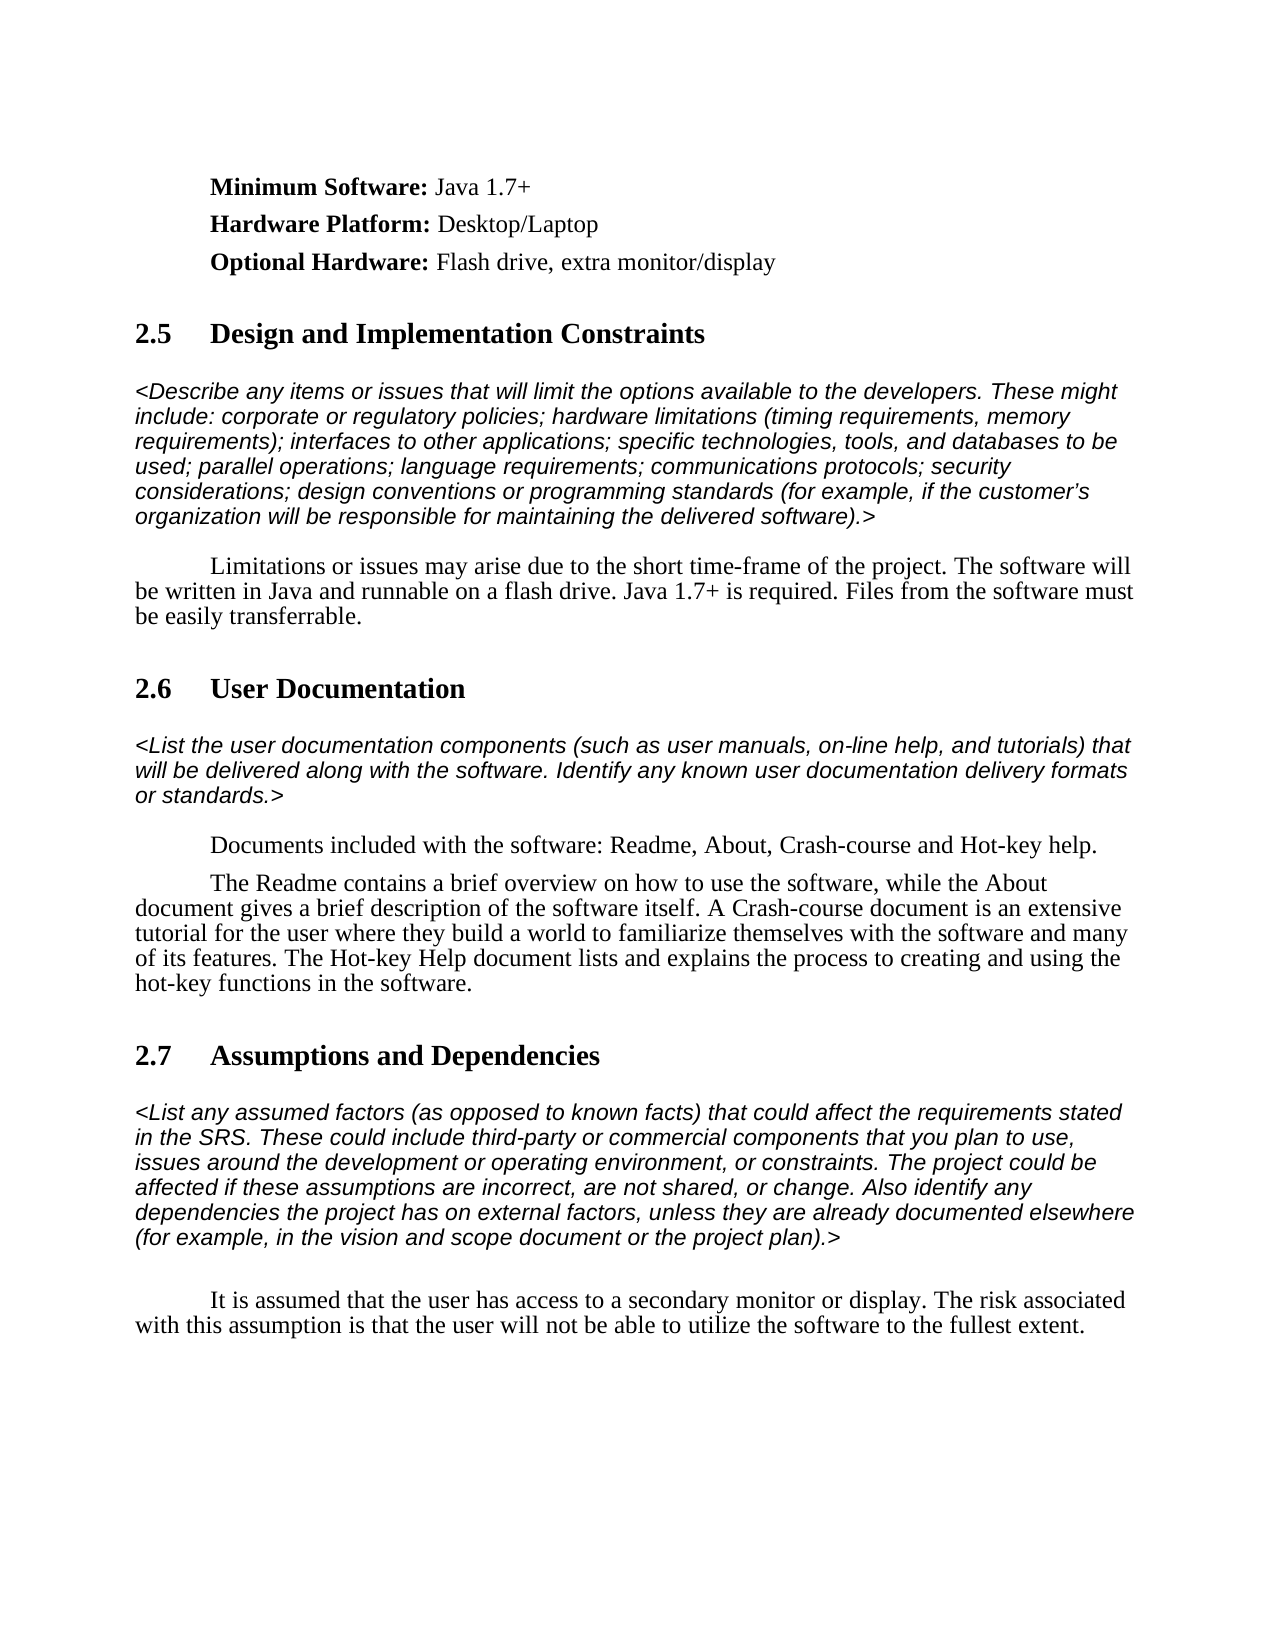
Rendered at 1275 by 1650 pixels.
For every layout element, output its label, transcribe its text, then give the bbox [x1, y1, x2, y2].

text <List any assumed factors (as opposed to known facts) that could affect the requirements stated in the SRS. These could include third-party or commercial components that you plan to use, issues around the development or operating environment, or constraints. The project could be affected if these assumptions are incorrect, are not shared, or change. Also identify any dependencies the project has on external factors, unless they are already documented elsewhere (for example, in the vision and scope document or the project plan).> [135, 1101, 1140, 1251]
subtitle Design and Implementation Constraints [135, 317, 1140, 350]
text It is assumed that the user has access to a secondary monitor or display. The risk associated with this assumption is that the user will not be able to utilize the software to the fullest extent. [135, 1288, 1140, 1338]
text <Describe any items or issues that will limit the options available to the developers. These might include: corporate or regulatory policies; hardware limitations (timing requirements, memory requirements); interfaces to other applications; specific technologies, tools, and databases to be used; parallel operations; language requirements; communications protocols; security considerations; design conventions or programming standards (for example, if the customer’s organization will be responsible for maintaining the delivered software).> [135, 379, 1140, 529]
subtitle Assumptions and Dependencies [135, 1038, 1140, 1071]
text Hardware Platform: Desktop/Laptop [135, 212, 1140, 237]
text Optional Hardware: Flash drive, extra monitor/display [135, 250, 1140, 275]
text Minimum Software: Java 1.7+ [135, 175, 1140, 200]
text Limitations or issues may arise due to the short time-frame of the project. The software will be written in Java and runnable on a flash drive. Java 1.7+ is required. Files from the software must be easily transferrable. [135, 554, 1140, 629]
text The Readme contains a brief overview on how to use the software, while the About document gives a brief description of the software itself. A Crash-course document is an extensive tutorial for the user where they build a world to familiarize themselves with the software and many of its features. The Hot-key Help document lists and explains the process to creating and using the hot-key functions in the software. [135, 871, 1140, 996]
text <List the user documentation components (such as user manuals, on-line help, and tutorials) that will be delivered along with the software. Identify any known user documentation delivery formats or standards.> [135, 734, 1140, 809]
subtitle User Documentation [135, 671, 1140, 704]
text Documents included with the software: Readme, About, Crash-course and Hot-key help. [135, 834, 1140, 859]
